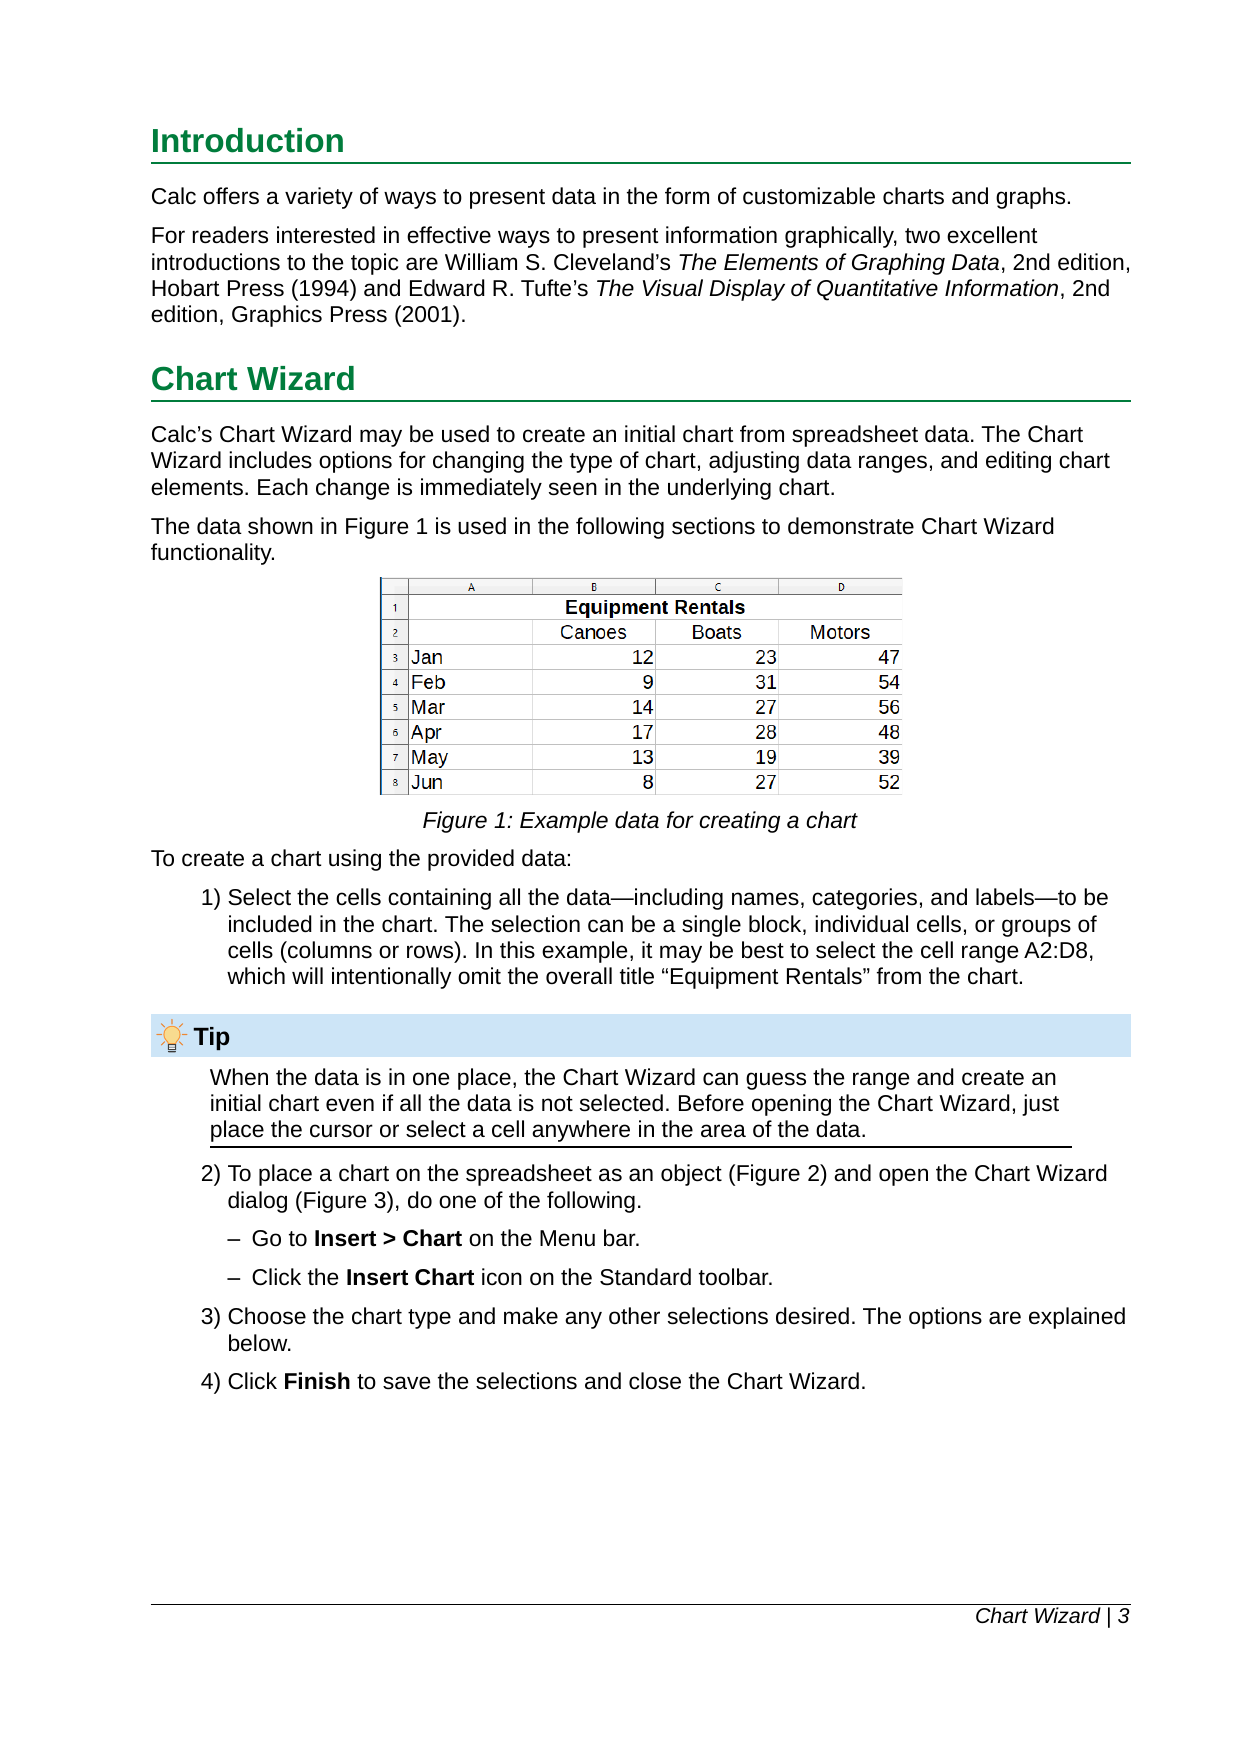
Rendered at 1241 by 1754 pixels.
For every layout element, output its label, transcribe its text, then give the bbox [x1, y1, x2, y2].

text The data shown in Figure 1 is used in the following sections to demonstrate Chart Wizard functionality. [151, 513, 1131, 565]
subtitle Chart Wizard [151, 359, 1131, 400]
text Calc’s Chart Wizard may be used to create an initial chart from spreadsheet data. The Chart Wizard includes options for changing the type of chart, adjusting data ranges, and editing chart elements. Each change is immediately seen in the underlying chart. [151, 421, 1131, 500]
list Choose the chart type and make any other selections desired. The options are explained below. [227, 1303, 1131, 1356]
picture [379, 577, 903, 795]
list Click the Insert Chart icon on the Standard toolbar. [227, 1264, 1131, 1291]
text When the data is in one place, the Chart Wizard can guess the range and create an initial chart even if all the data is not selected. Before opening the Chart Wizard, just place the cursor or select a cell anywhere in the area of the data. [209, 1064, 1072, 1148]
list Select the cells containing all the data—including names, categories, and labels—to be included in the chart. The selection can be a single block, individual cells, or groups of cells (columns or rows). In this example, it may be best to select the cell range A2:D8, which will intentionally omit the overall title “Equipment Rentals” from the chart. [227, 884, 1131, 990]
text For readers interested in effective ways to present information graphically, two excellent introductions to the topic are William S. Cleveland’s The Elements of Graphing Data, 2nd edition, Hobart Press (1994) and Edward R. Tufte’s The Visual Display of Quantitative Information, 2nd edition, Graphics Press (2001). [151, 222, 1131, 328]
list To create a chart using the provided data: [151, 845, 1131, 872]
text Calc offers a variety of ways to present data in the form of customizable charts and graphs. [151, 183, 1131, 210]
subtitle Tip [151, 1014, 1131, 1057]
text Figure 1: Example data for creating a chart [379, 807, 902, 833]
subtitle Introduction [151, 121, 1131, 162]
list To place a chart on the spreadsheet as an object (Figure 2) and open the Chart Wizard dialog (Figure 3), do one of the following. [227, 1160, 1131, 1213]
list Go to Insert > Chart on the Menu bar. [227, 1225, 1131, 1252]
list Click Finish to save the selections and close the Chart Wizard. [227, 1368, 1131, 1395]
